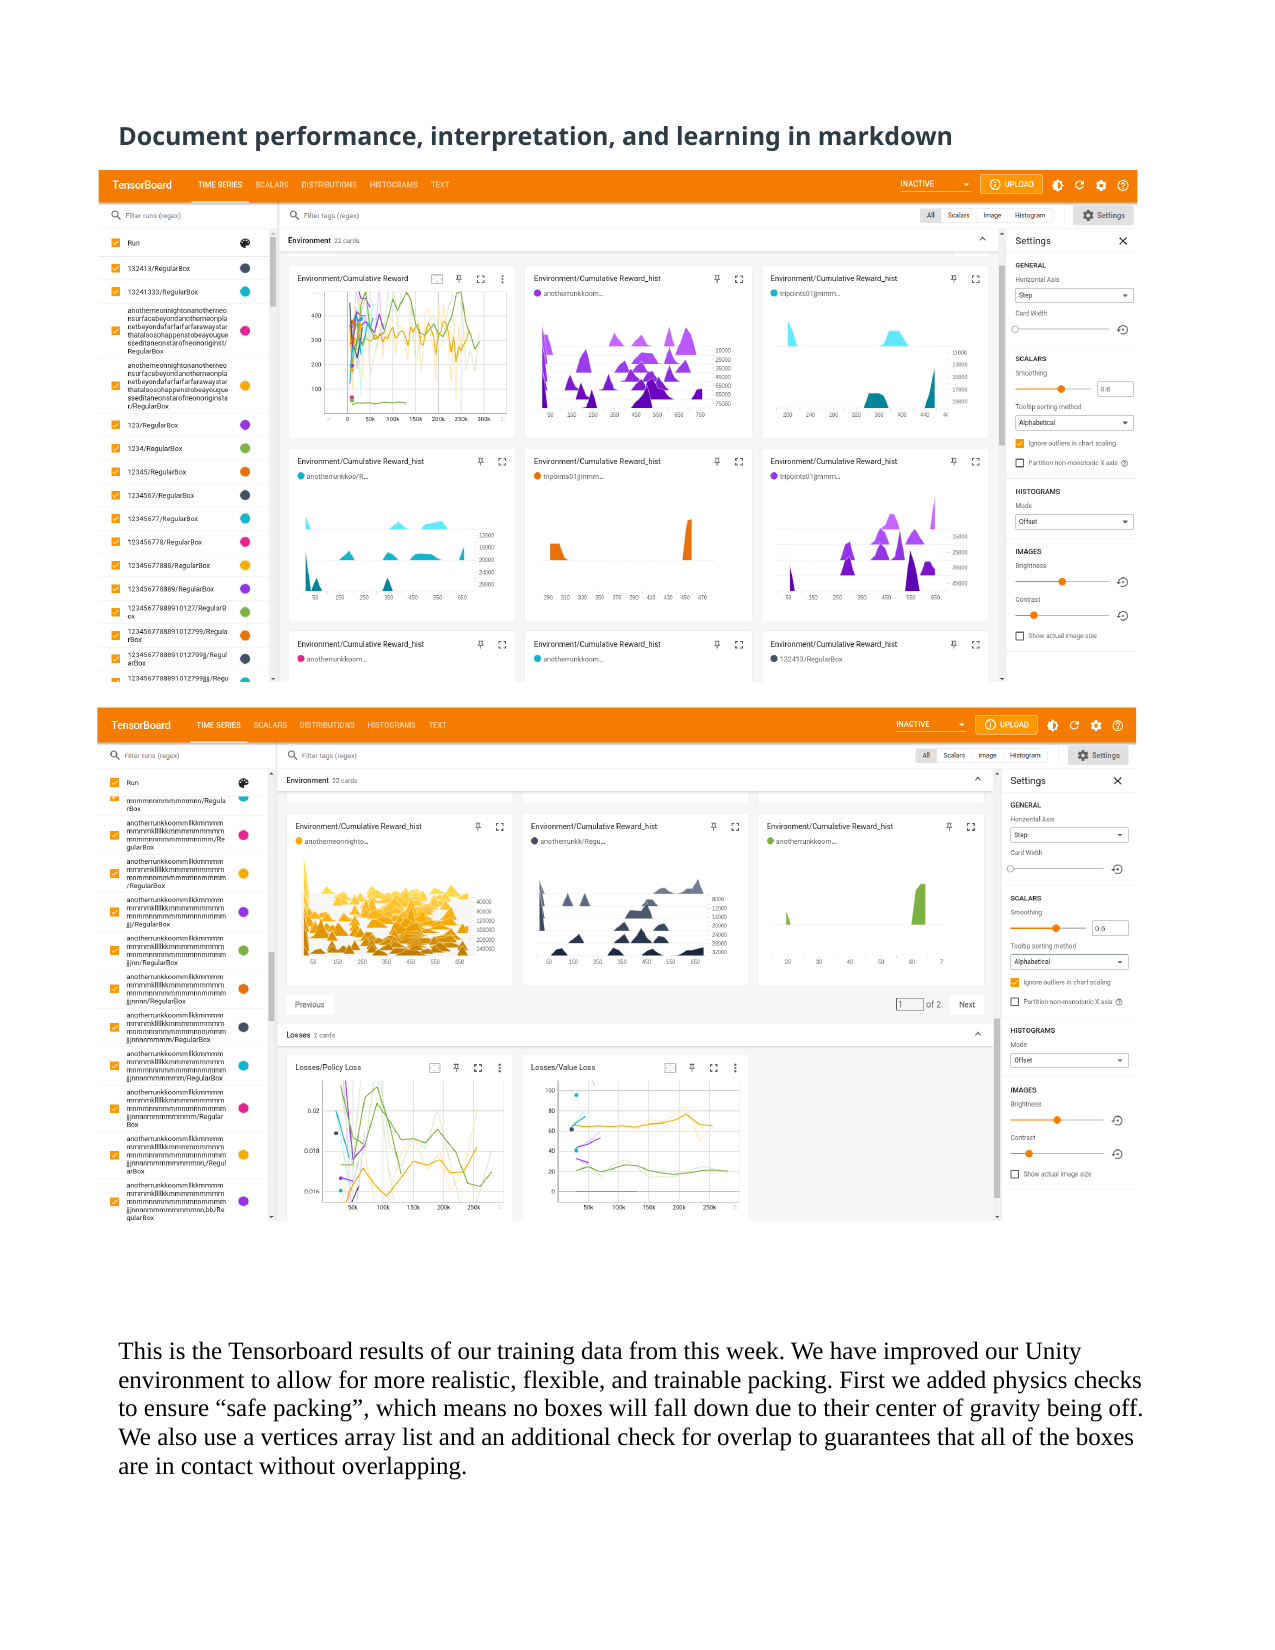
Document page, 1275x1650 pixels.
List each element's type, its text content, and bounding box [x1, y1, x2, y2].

text This is the Tensorboard results of our training data from this week. We have improved our Unity environment to allow for more realistic, flexible, and trainable packing. First we added physics checks to ensure “safe packing”, which means no boxes will fall down due to their center of gravity being off. We also use a vertices array list and an additional check for overlap to guarantees that all of the boxes are in contact without overlapping. [118, 1336, 1157, 1480]
picture [97, 707, 1137, 1221]
text Document performance, interpretation, and learning in markdown [118, 118, 1157, 152]
picture [98, 170, 1138, 682]
